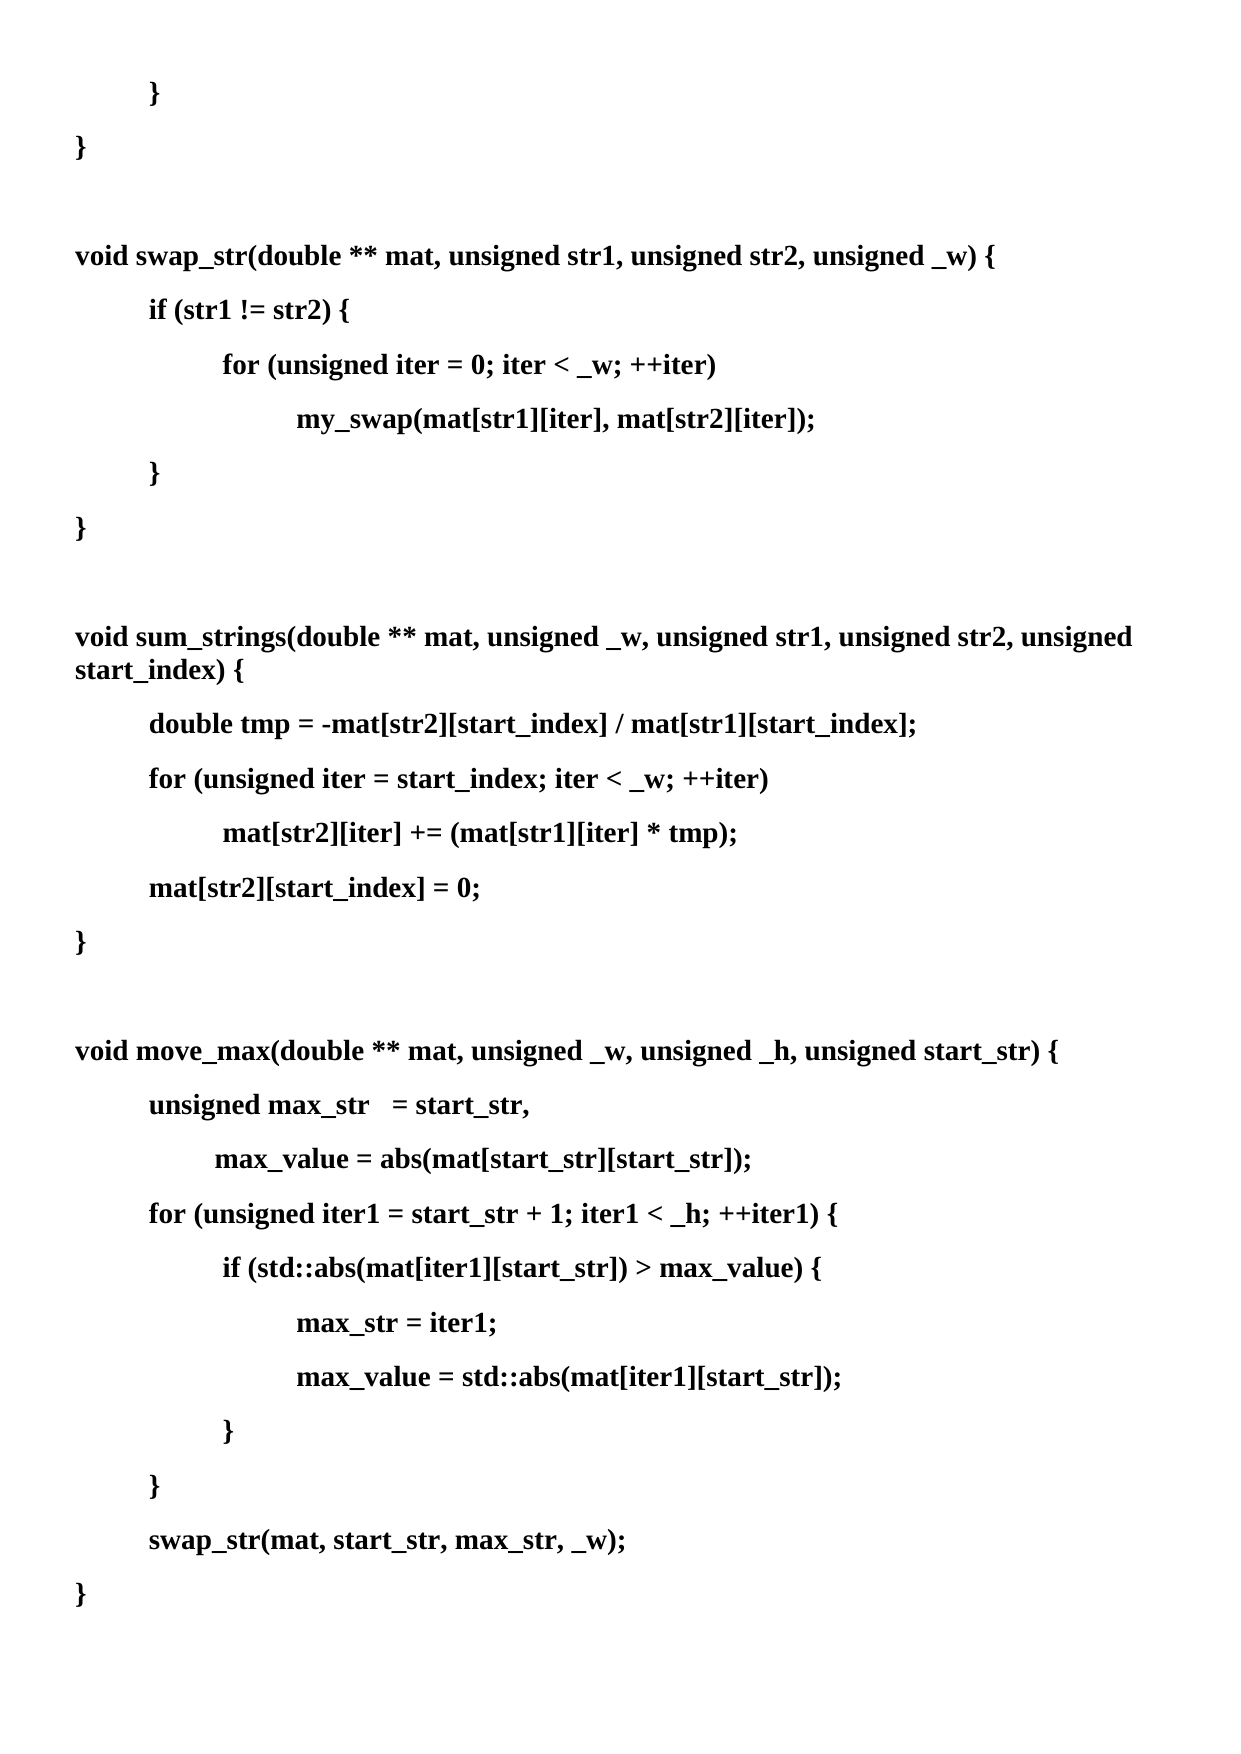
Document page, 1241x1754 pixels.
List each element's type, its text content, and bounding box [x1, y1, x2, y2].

text } [75, 1468, 1165, 1501]
text max_value = std::abs(mat[iter1][start_str]); [75, 1359, 1165, 1393]
text mat[str2][start_index] = 0; [75, 870, 1165, 903]
text for (unsigned iter1 = start_str + 1; iter1 < _h; ++iter1) { [75, 1196, 1165, 1229]
text for (unsigned iter = 0; iter < _w; ++iter) [75, 347, 1165, 380]
text mat[str2][iter] += (mat[str1][iter] * tmp); [75, 815, 1165, 849]
text } [75, 924, 1165, 958]
text } [75, 1577, 1165, 1610]
text } [75, 129, 1165, 163]
text void move_max(double ** mat, unsigned _w, unsigned _h, unsigned start_str) { [75, 1033, 1165, 1066]
text void swap_str(double ** mat, unsigned str1, unsigned str2, unsigned _w) { [75, 238, 1165, 272]
text } [75, 456, 1165, 489]
text } [75, 510, 1165, 543]
text } [75, 75, 1165, 108]
text my_swap(mat[str1][iter], mat[str2][iter]); [75, 401, 1165, 435]
text max_value = abs(mat[start_str][start_str]); [75, 1142, 1165, 1175]
text double tmp = -mat[str2][start_index] / mat[str1][start_index]; [75, 707, 1165, 740]
text unsigned max_str = start_str, [75, 1087, 1165, 1121]
text swap_str(mat, start_str, max_str, _w); [75, 1522, 1165, 1556]
text void sum_strings(double ** mat, unsigned _w, unsigned str1, unsigned str2, unsigned start_index) { [75, 619, 1165, 686]
text } [75, 1413, 1165, 1447]
text for (unsigned iter = start_index; iter < _w; ++iter) [75, 761, 1165, 794]
text if (std::abs(mat[iter1][start_str]) > max_value) { [75, 1250, 1165, 1284]
text if (str1 != str2) { [75, 292, 1165, 326]
text max_str = iter1; [75, 1305, 1165, 1338]
